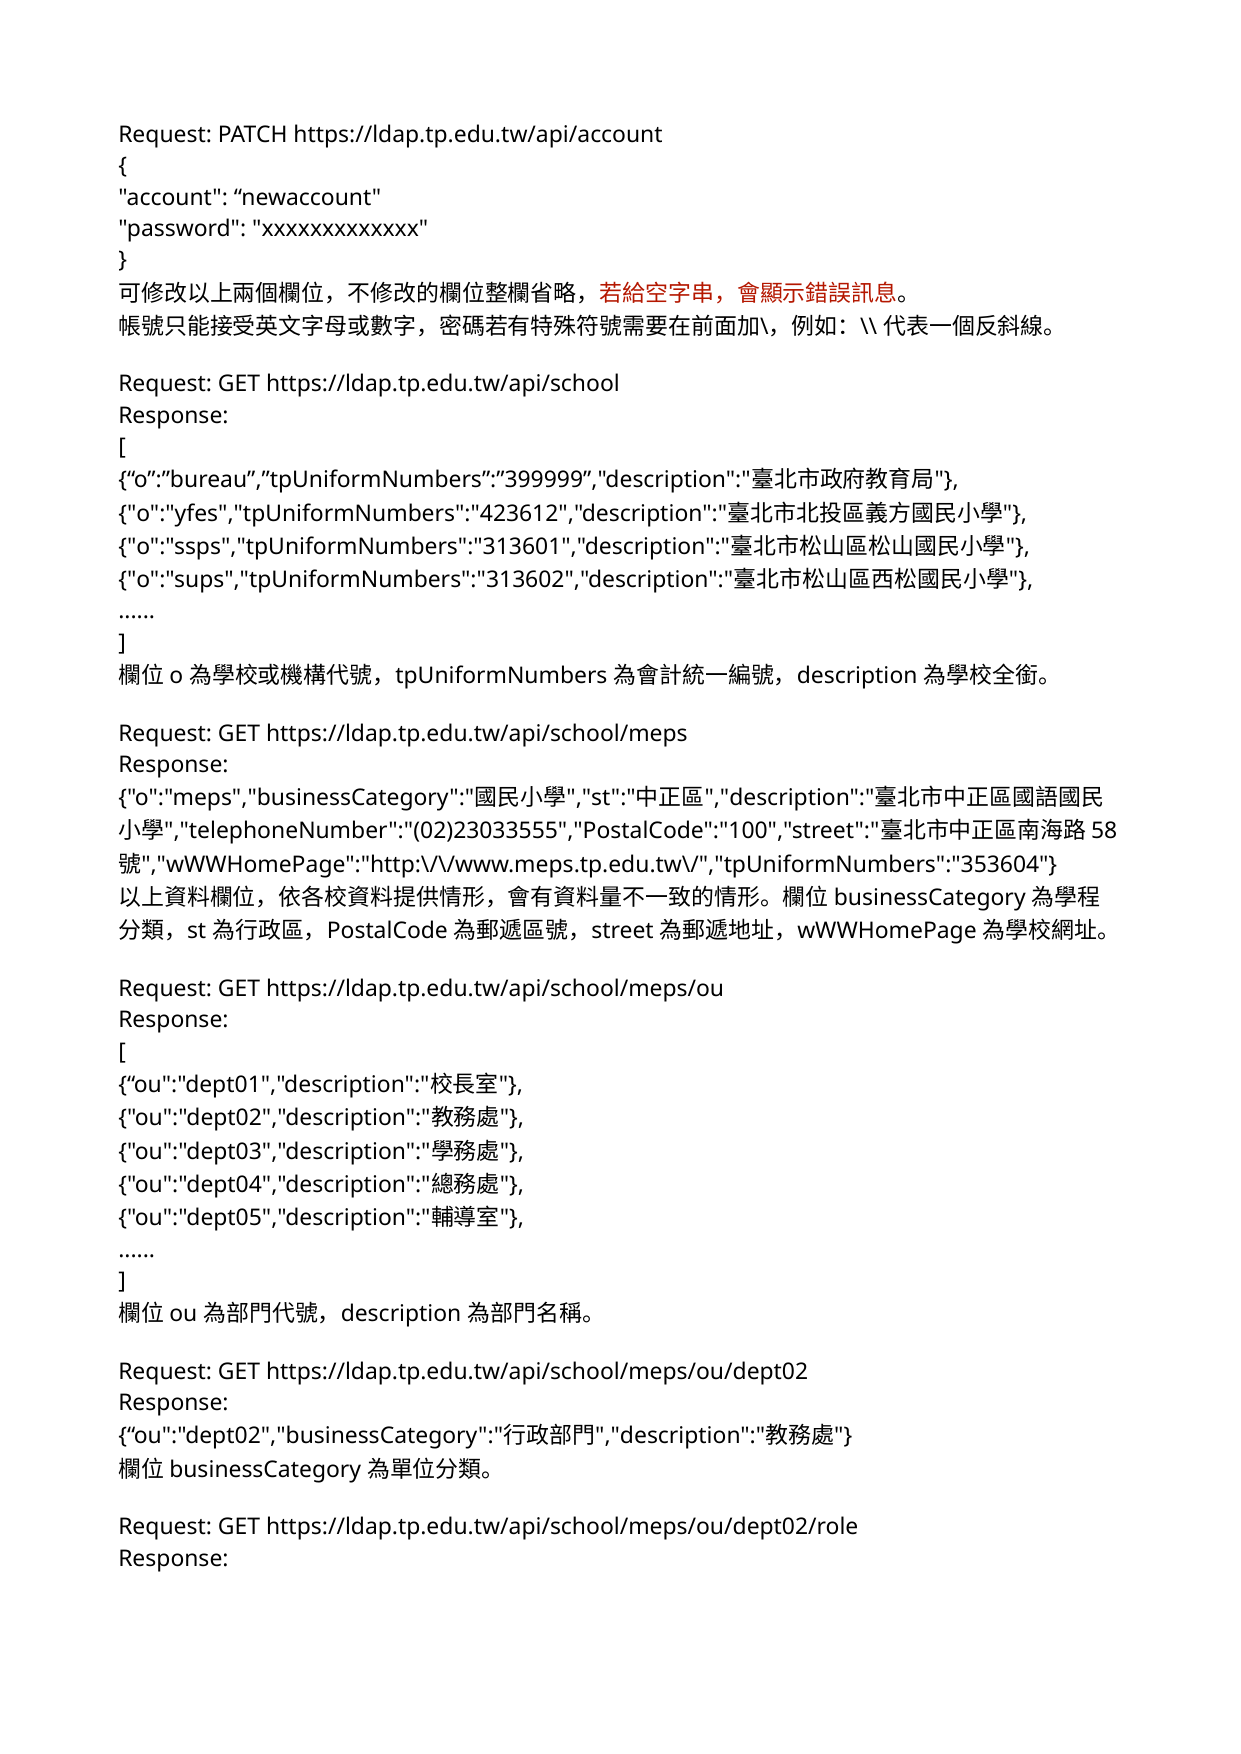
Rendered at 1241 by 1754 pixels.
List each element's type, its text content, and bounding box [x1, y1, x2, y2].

text [ {“ou":"dept01","description":"校長室"}, {"ou":"dept02","description":"教務處"}, {"ou":"dept03","description":"學務處"}, {"ou":"dept04","description":"總務處"}, {"ou":"dept05","description":"輔導室"}, ...... ] [118, 1034, 1122, 1295]
text Request: PATCH https://ldap.tp.edu.tw/api/account [118, 118, 1122, 149]
text "password": "xxxxxxxxxxxxx" [118, 212, 1122, 243]
text } [118, 243, 1122, 274]
text 帳號只能接受英文字母或數字，密碼若有特殊符號需要在前面加\，例如：\\ 代表一個反斜線。 [118, 308, 1122, 341]
text 欄位 businessCategory 為單位分類。 [118, 1451, 1122, 1484]
text { [118, 149, 1122, 181]
text Request: GET https://ldap.tp.edu.tw/api/school/meps [118, 717, 1122, 748]
text 欄位 ou 為部門代號，description 為部門名稱。 [118, 1295, 1122, 1328]
text 可修改以上兩個欄位，不修改的欄位整欄省略，若給空字串，會顯示錯誤訊息。 [118, 274, 1122, 308]
text 欄位 o 為學校或機構代號，tpUniformNumbers 為會計統一編號，description 為學校全銜。 [118, 657, 1122, 690]
text 以上資料欄位，依各校資料提供情形，會有資料量不一致的情形。欄位 businessCategory 為學程分類，st 為行政區，PostalCode 為郵遞區號，street 為郵遞地址，wWWHomePage 為學校網址。 [118, 879, 1122, 946]
text [ {“o”:”bureau”,”tpUniformNumbers”:”399999”,"description":"臺北市政府教育局"}, {"o":"yfes","tpUniformNumbers":"423612","description":"臺北市北投區義方國民小學"}, {"o":"ssps","tpUniformNumbers":"313601","description":"臺北市松山區松山國民小學"}, {"o":"sups","tpUniformNumbers":"313602","description":"臺北市松山區西松國民小學"}, ...... ] [118, 430, 1122, 657]
text Response: [118, 1386, 1122, 1417]
text Response: [118, 1003, 1122, 1034]
text Request: GET https://ldap.tp.edu.tw/api/school/meps/ou/dept02 [118, 1355, 1122, 1386]
text Request: GET https://ldap.tp.edu.tw/api/school/meps/ou/dept02/role [118, 1510, 1122, 1541]
text Response: [118, 1541, 1122, 1573]
text Response: [118, 398, 1122, 430]
text {“ou":"dept02","businessCategory":"行政部門","description":"教務處"} [118, 1417, 1122, 1451]
text Request: GET https://ldap.tp.edu.tw/api/school [118, 367, 1122, 398]
text {"o":"meps","businessCategory":"國民小學","st":"中正區","description":"臺北市中正區國語國民小學","telephoneNumber":"(02)23033555","PostalCode":"100","street":"臺北市中正區南海路58號","wWWHomePage":"http:\/\/www.meps.tp.edu.tw\/","tpUniformNumbers":"353604"} [118, 779, 1122, 879]
text "account": “newaccount" [118, 181, 1122, 212]
text Request: GET https://ldap.tp.edu.tw/api/school/meps/ou [118, 972, 1122, 1003]
text Response: [118, 748, 1122, 779]
